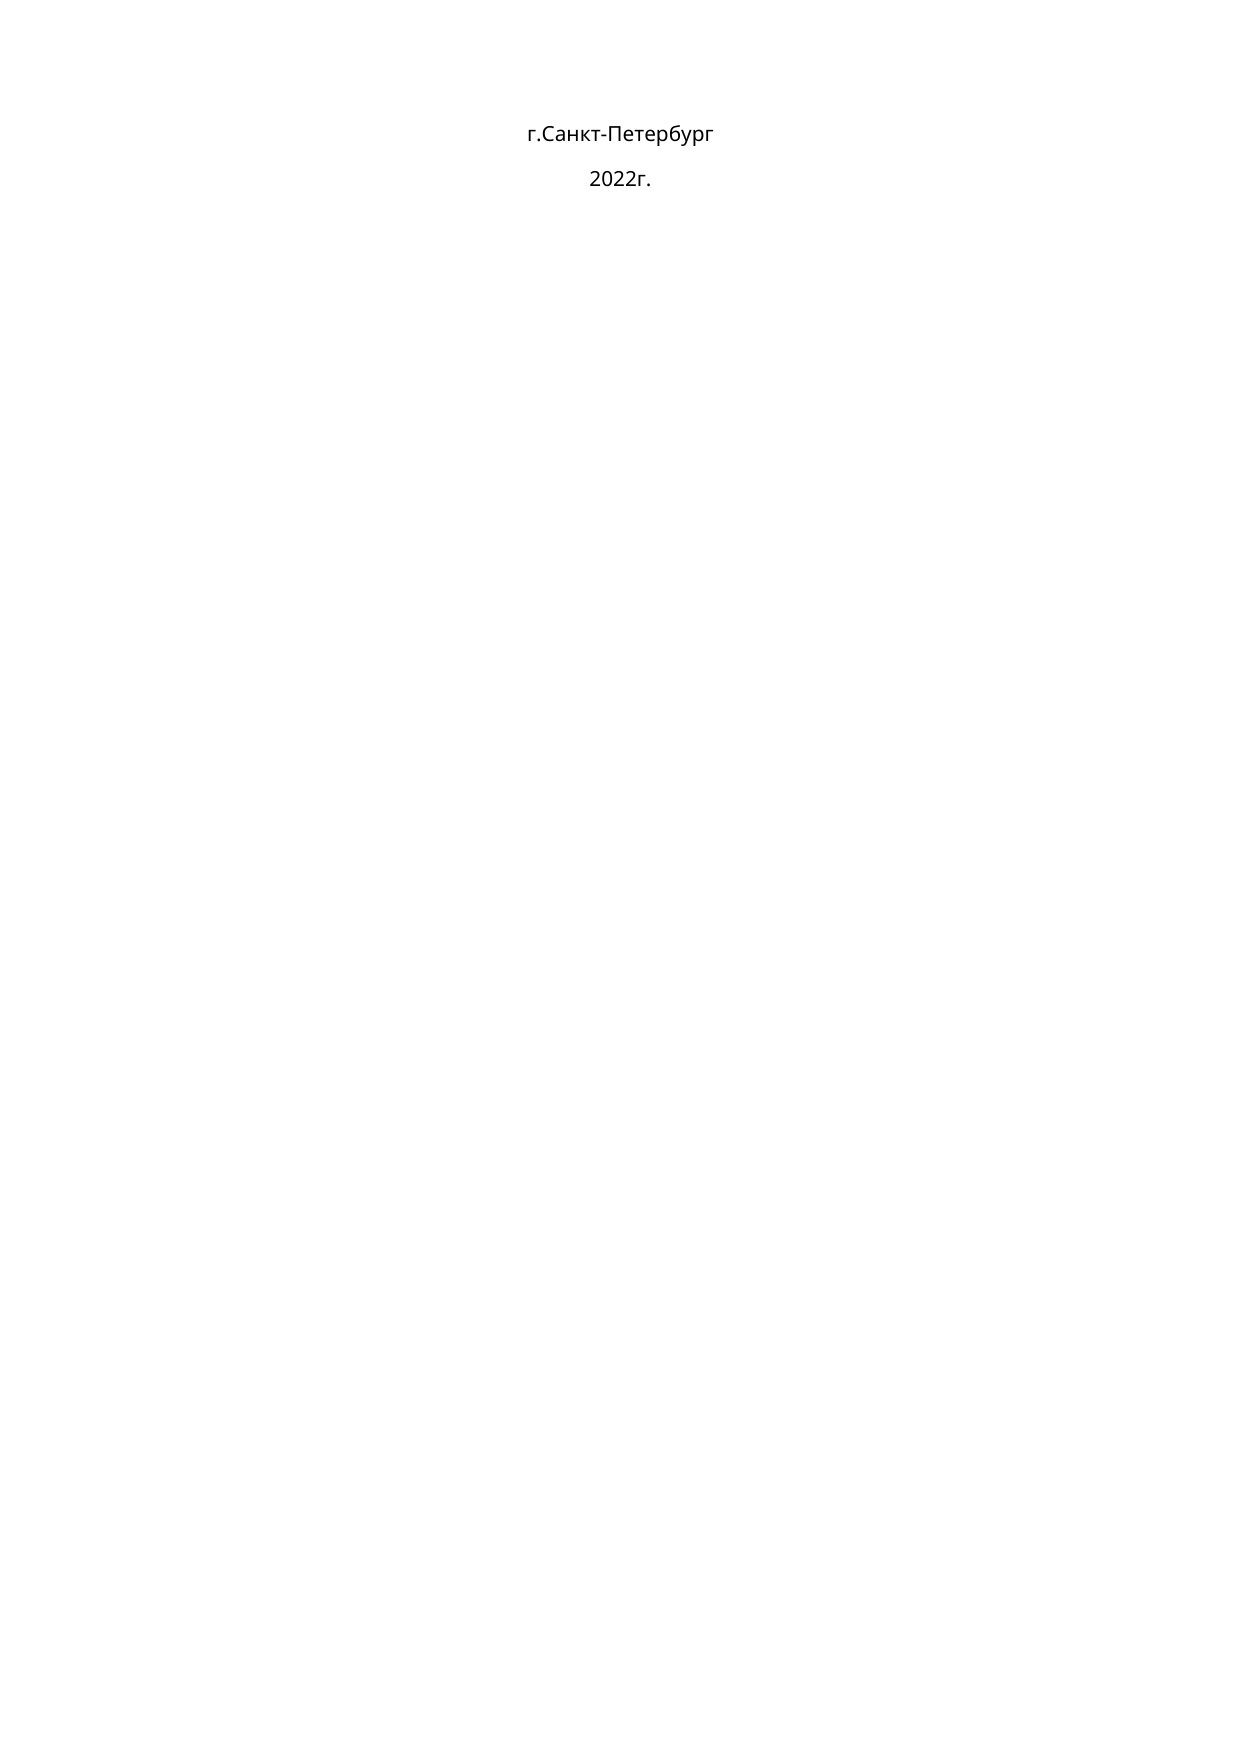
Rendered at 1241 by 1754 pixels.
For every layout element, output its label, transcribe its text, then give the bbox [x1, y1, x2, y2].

text 2022г. [75, 164, 1165, 193]
text г.Санкт-Петербург [75, 119, 1165, 148]
